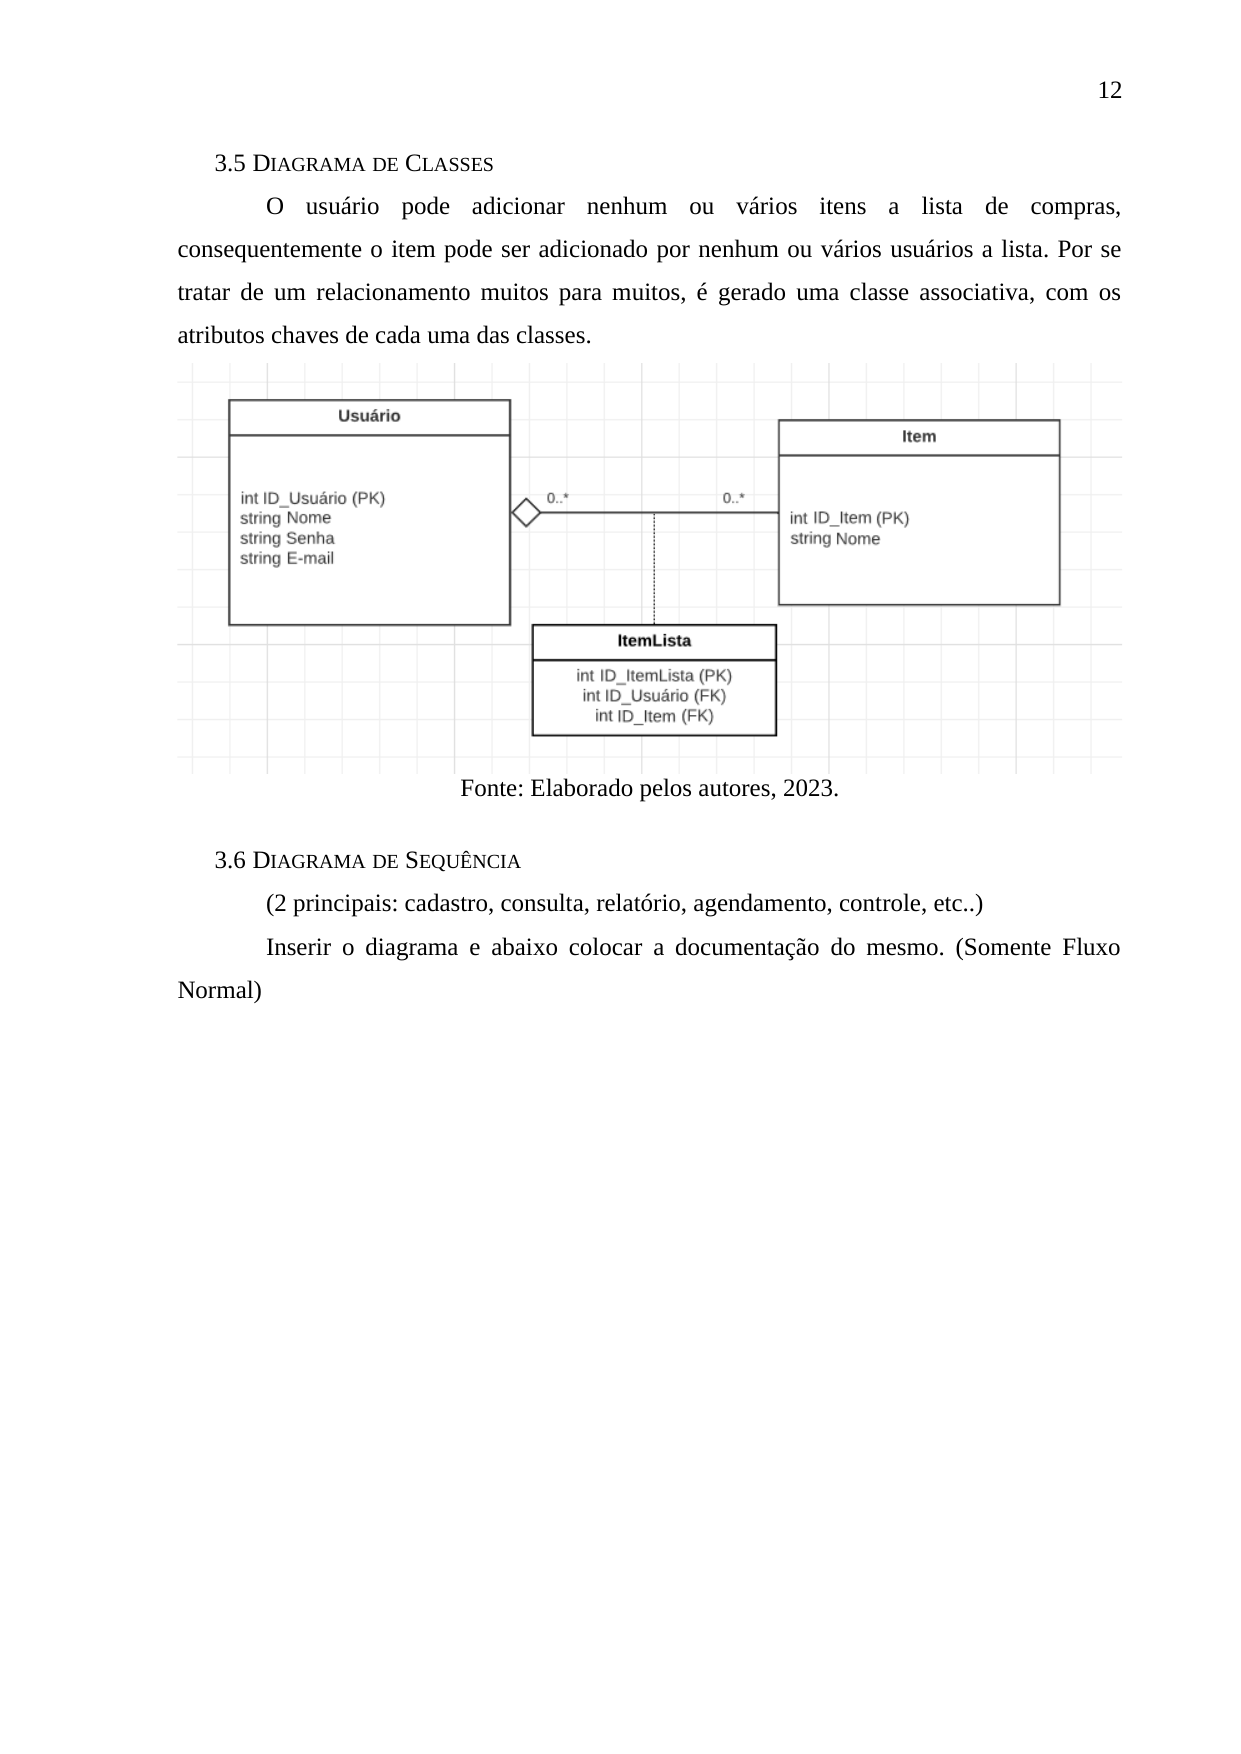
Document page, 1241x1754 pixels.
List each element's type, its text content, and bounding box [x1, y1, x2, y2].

picture [177, 363, 1123, 774]
text Fonte: Elaborado pelos autores, 2023. [177, 774, 1122, 802]
text Inserir o diagrama e abaixo colocar a documentação do mesmo. (Somente Fluxo Normal) [177, 932, 1122, 1003]
subtitle Diagrama de Classes [214, 148, 1122, 176]
subtitle Diagrama de Sequência [214, 845, 1122, 874]
text (2 principais: cadastro, consulta, relatório, agendamento, controle, etc..) [177, 888, 1122, 917]
text O usuário pode adicionar nenhum ou vários itens a lista de compras, consequentemente o item pode ser adicionado por nenhum ou vários usuários a lista. Por se tratar de um relacionamento muitos para muitos, é gerado uma classe associativa, com os atributos chaves de cada uma das classes. [177, 191, 1122, 349]
